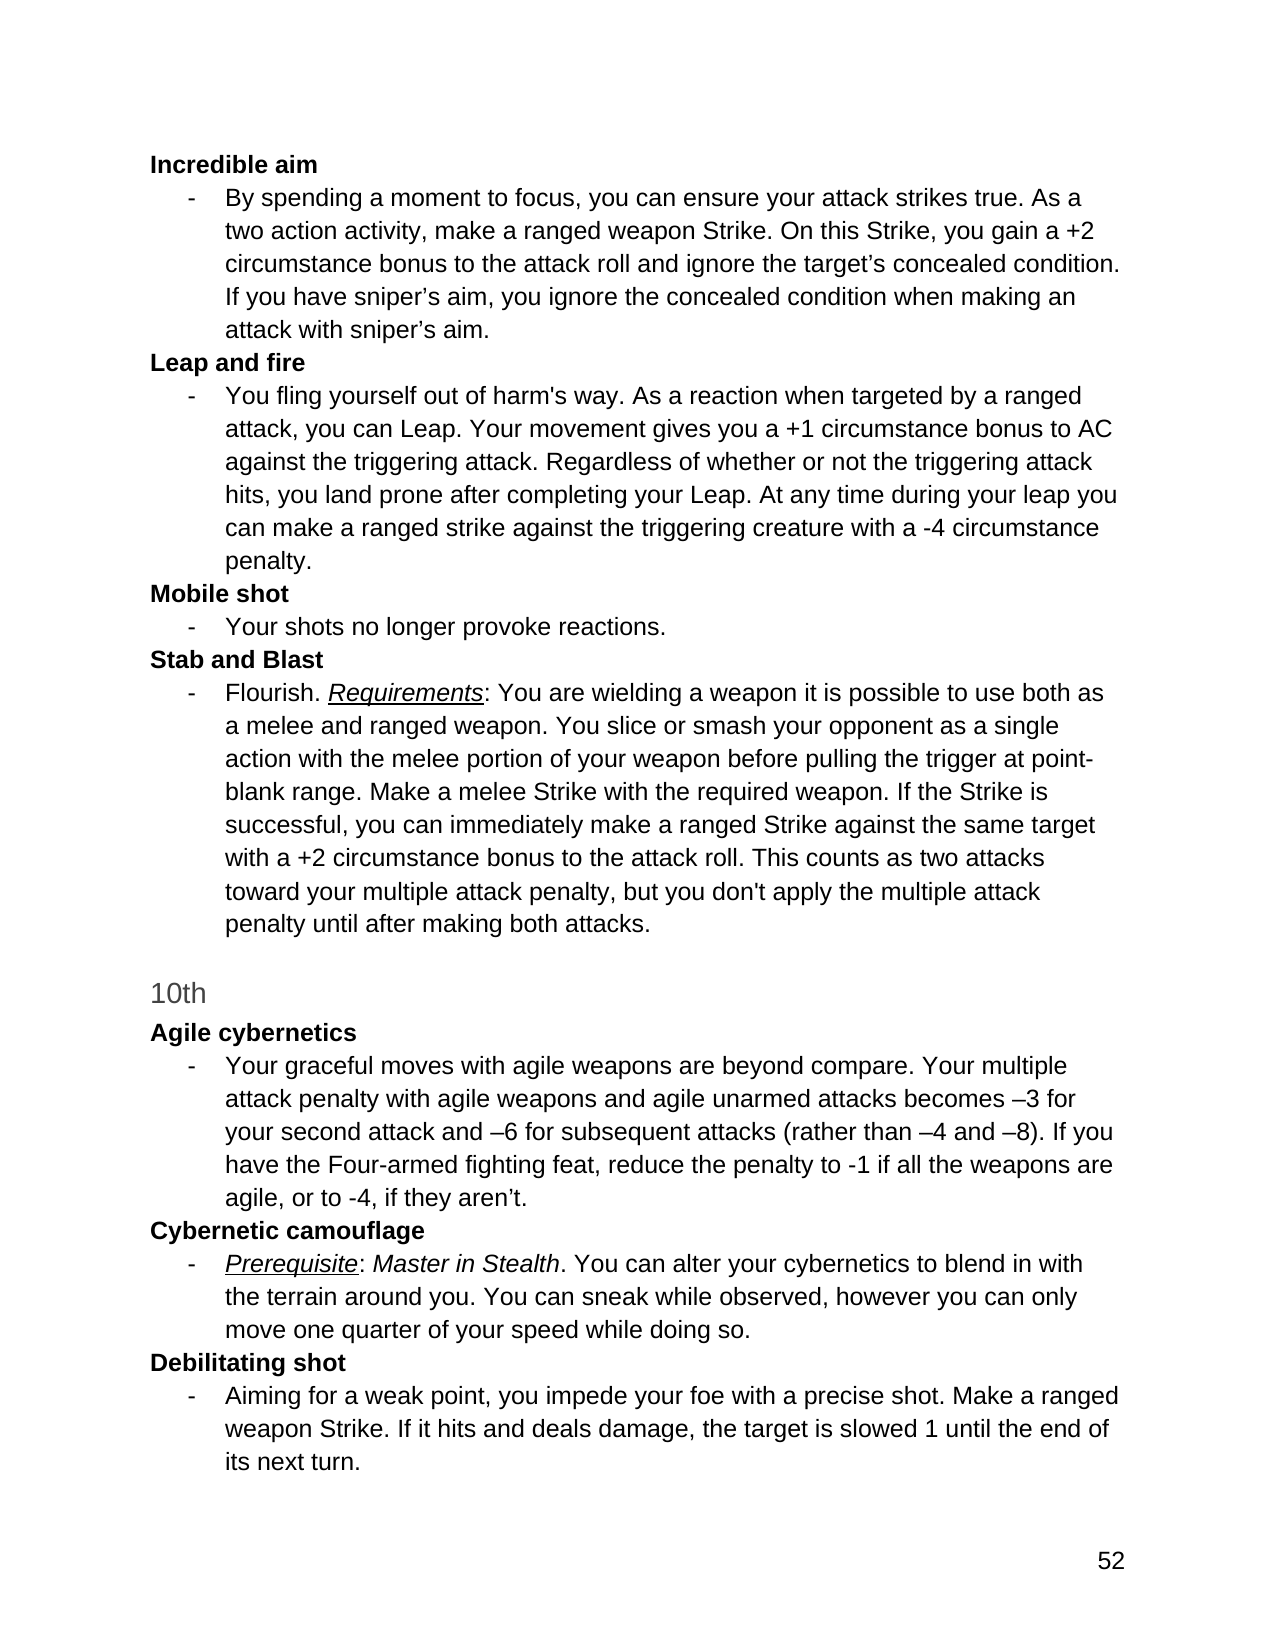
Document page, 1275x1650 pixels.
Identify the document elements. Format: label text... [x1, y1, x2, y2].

list Aiming for a weak point, you impede your foe with a precise shot. Make a ranged weapon Strike. If it hits and deals damage, the target is slowed 1 until the end of its next turn. [187, 1381, 1125, 1476]
text Debilitating shot [150, 1348, 1125, 1377]
list Prerequisite: Master in Stealth. You can alter your cybernetics to blend in with the terrain around you. You can sneak while observed, however you can only move one quarter of your speed while doing so. [187, 1249, 1125, 1344]
text Leap and fire [150, 348, 1125, 377]
list Your shots no longer provoke reactions. [187, 612, 1125, 641]
list Your graceful moves with agile weapons are beyond compare. Your multiple attack penalty with agile weapons and agile unarmed attacks becomes –3 for your second attack and –6 for subsequent attacks (rather than –4 and –8). If you have the Four-armed fighting feat, reduce the penalty to -1 if all the weapons are agile, or to -4, if they aren’t. [187, 1051, 1125, 1212]
text Mobile shot [150, 579, 1125, 608]
text Cybernetic camouflage [150, 1216, 1125, 1244]
text Incredible aim [150, 150, 1125, 179]
subtitle 10th [150, 976, 1125, 1009]
text Agile cybernetics [150, 1018, 1125, 1046]
text Stab and Blast [150, 645, 1125, 674]
list Flourish. Requirements: You are wielding a weapon it is possible to use both as a melee and ranged weapon. You slice or smash your opponent as a single action with the melee portion of your weapon before pulling the trigger at point-blank range. Make a melee Strike with the required weapon. If the Strike is successful, you can immediately make a ranged Strike against the same target with a +2 circumstance bonus to the attack roll. This counts as two attacks toward your multiple attack penalty, but you don't apply the multiple attack penalty until after making both attacks. [187, 678, 1125, 938]
list You fling yourself out of harm's way. As a reaction when targeted by a ranged attack, you can Leap. Your movement gives you a +1 circumstance bonus to AC against the triggering attack. Regardless of whether or not the triggering attack hits, you land prone after completing your Leap. At any time during your leap you can make a ranged strike against the triggering creature with a -4 circumstance penalty. [187, 381, 1125, 575]
list By spending a moment to focus, you can ensure your attack strikes true. As a two action activity, make a ranged weapon Strike. On this Strike, you gain a +2 circumstance bonus to the attack roll and ignore the target’s concealed condition. If you have sniper’s aim, you ignore the concealed condition when making an attack with sniper’s aim. [187, 183, 1125, 344]
